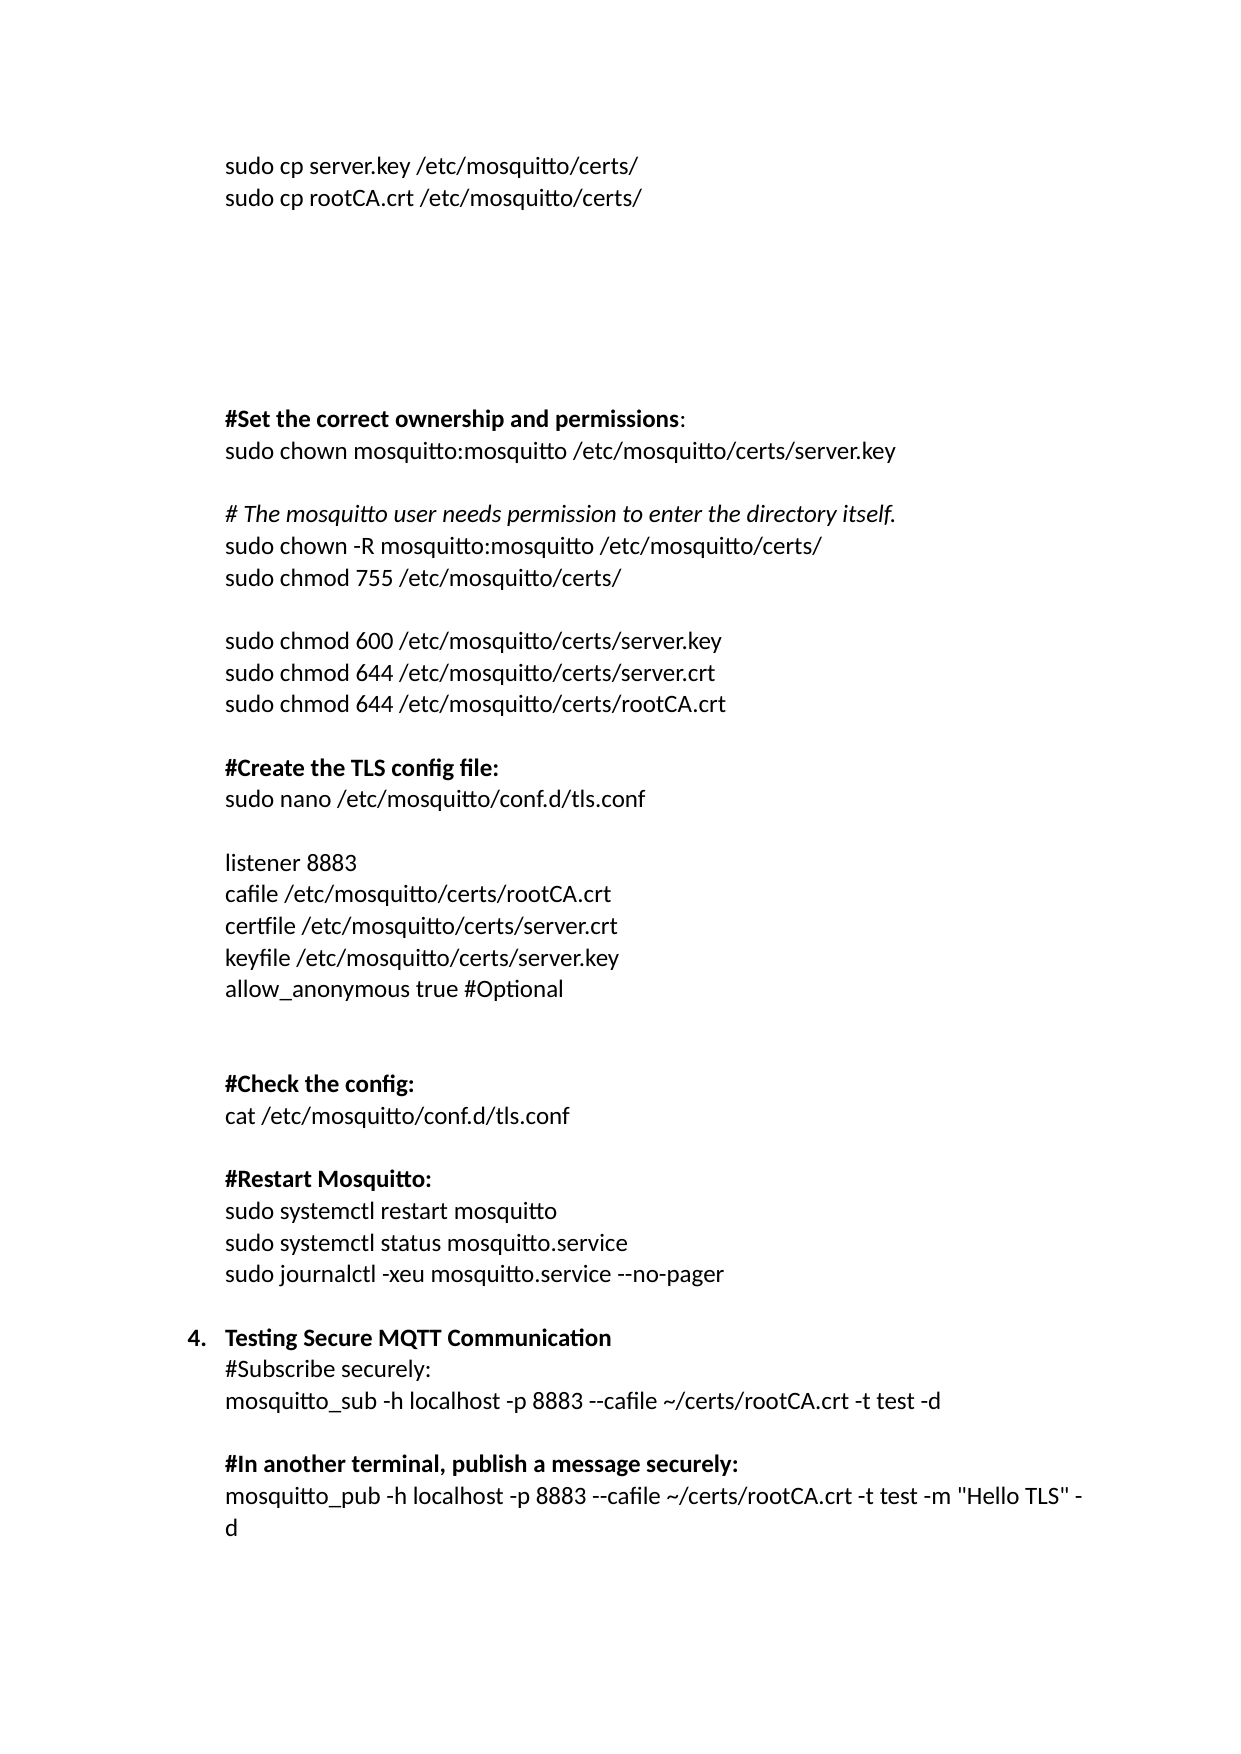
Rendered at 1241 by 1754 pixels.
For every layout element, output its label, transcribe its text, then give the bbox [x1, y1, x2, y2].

list sudo chmod 644 /etc/mosquitto/certs/server.crt [225, 657, 1090, 687]
list sudo cp rootCA.crt /etc/mosquitto/certs/ [225, 182, 1090, 212]
list sudo chmod 644 /etc/mosquitto/certs/rootCA.crt [225, 688, 1090, 719]
list #Subscribe securely: [225, 1353, 1090, 1384]
list #Set the correct ownership and permissions: [225, 403, 1090, 434]
list #Restart Mosquitto: [225, 1163, 1090, 1194]
list sudo nano /etc/mosquitto/conf.d/tls.conf [225, 783, 1090, 814]
list cafile /etc/mosquitto/certs/rootCA.crt [225, 878, 1090, 909]
list sudo journalctl -xeu mosquitto.service --no-pager [225, 1258, 1090, 1289]
list certfile /etc/mosquitto/certs/server.crt [225, 910, 1090, 941]
list sudo cp server.key /etc/mosquitto/certs/ [225, 150, 1090, 181]
list sudo systemctl status mosquitto.service [225, 1227, 1090, 1257]
list cat /etc/mosquitto/conf.d/tls.conf [225, 1100, 1090, 1131]
list # The mosquitto user needs permission to enter the directory itself. [225, 498, 1090, 529]
list sudo systemctl restart mosquitto [225, 1195, 1090, 1226]
list Testing Secure MQTT Communication [187, 1322, 1090, 1352]
list #Check the config: [225, 1068, 1090, 1099]
list mosquitto_pub -h localhost -p 8883 --cafile ~/certs/rootCA.crt -t test -m "Hello TLS" -d [225, 1480, 1090, 1542]
list sudo chown -R mosquitto:mosquitto /etc/mosquitto/certs/ sudo chmod 755 /etc/mosquitto/certs/ [225, 530, 1090, 592]
list sudo chmod 600 /etc/mosquitto/certs/server.key [225, 625, 1090, 656]
list keyfile /etc/mosquitto/certs/server.key allow_anonymous true #Optional [225, 942, 1090, 1004]
list sudo chown mosquitto:mosquitto /etc/mosquitto/certs/server.key [225, 435, 1090, 466]
list #Create the TLS config file: [225, 752, 1090, 782]
list #In another terminal, publish a message securely: [225, 1448, 1090, 1479]
list listener 8883 [225, 847, 1090, 877]
list mosquitto_sub -h localhost -p 8883 --cafile ~/certs/rootCA.crt -t test -d [225, 1385, 1090, 1416]
